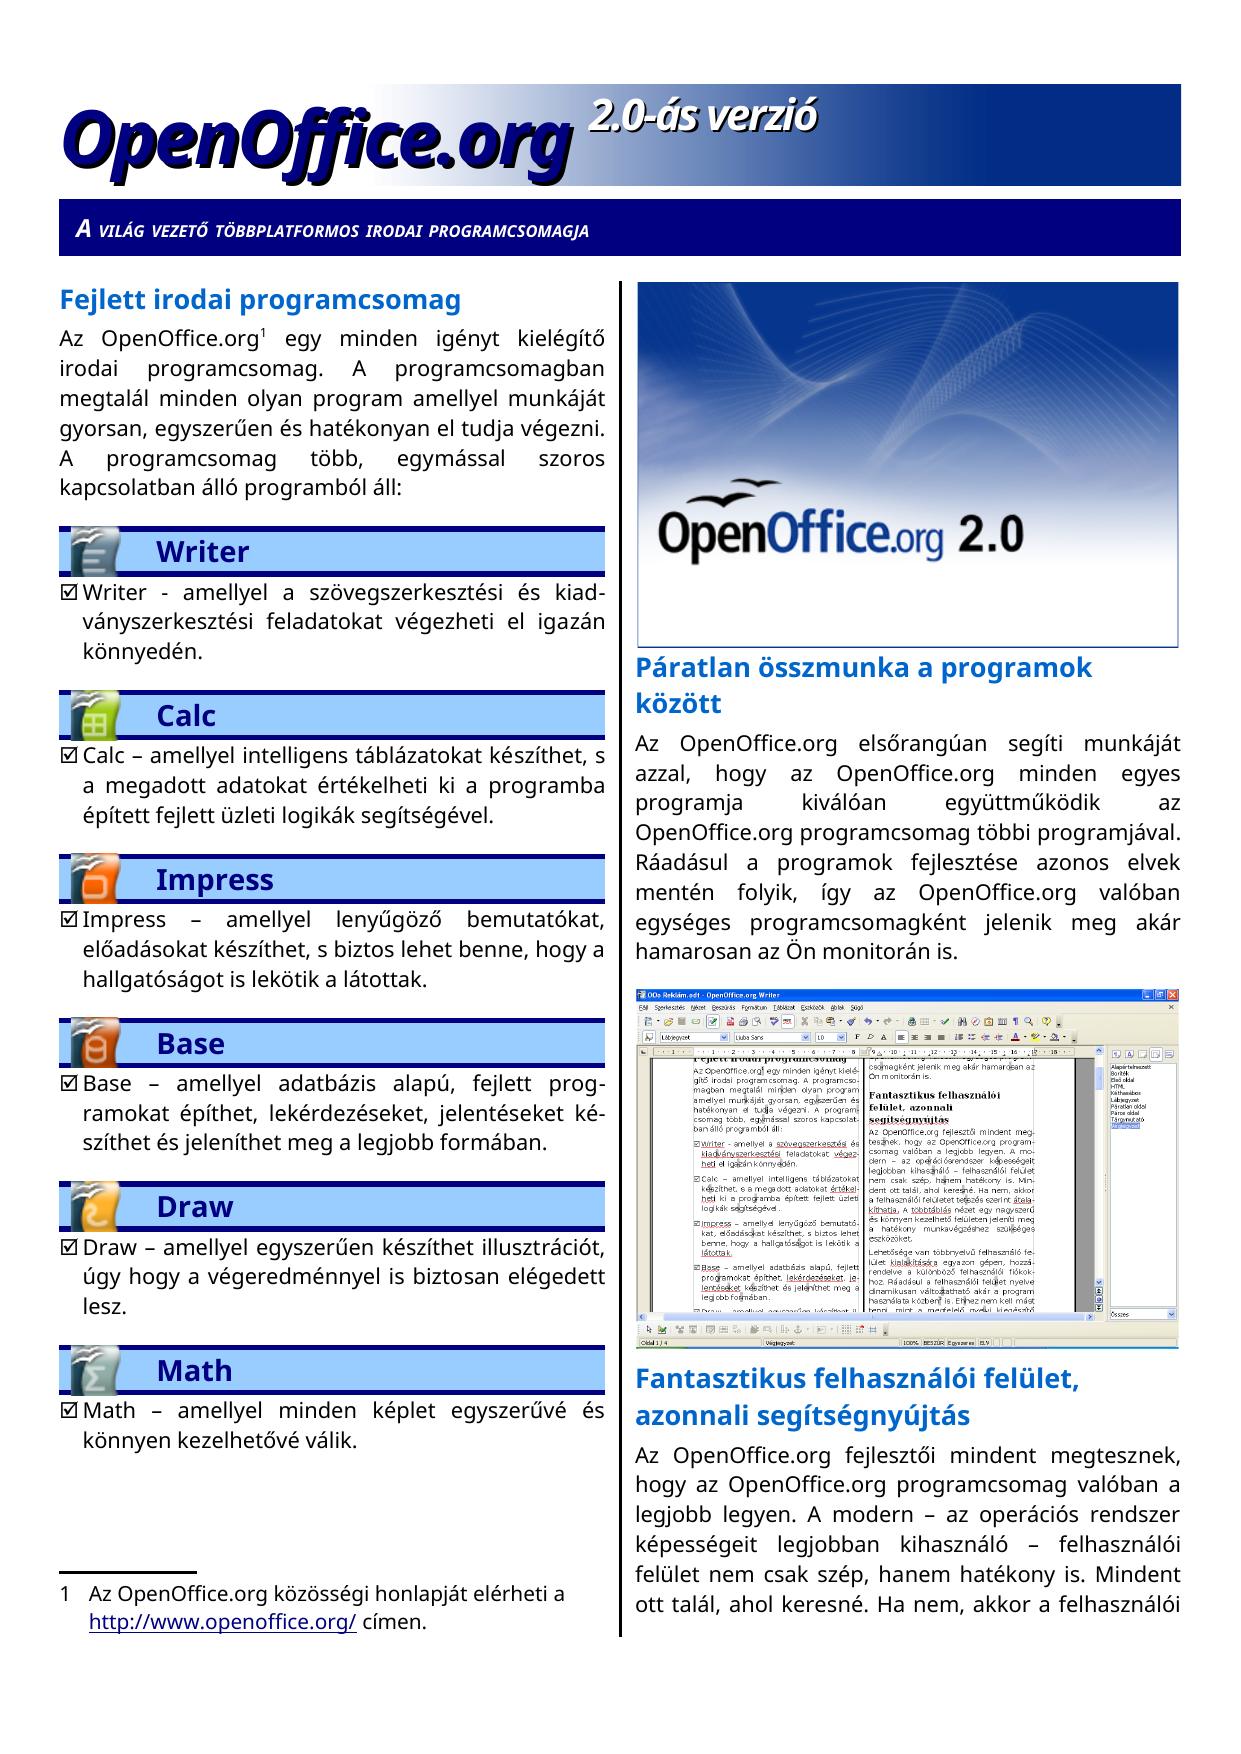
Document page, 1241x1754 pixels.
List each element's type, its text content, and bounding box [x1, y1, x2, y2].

list Impress – amellyel lenyűgöző bemutatókat, előadáso­kat készíthet, s biztos lehet benne, hogy a hallgatósá­got is lekötik a látottak. [59, 904, 605, 993]
list Math – amellyel minden képlet egyszerűvé és könnyen kezelhetővé válik. [59, 1395, 605, 1455]
text [59, 695, 70, 735]
list Base – amellyel adatbázis alapú, fejlett prog­ramokat építhet, lekérdezéseket, jelentése­ket ké­szíthet és jele­níthet meg a legjobb for­mában. [59, 1068, 605, 1157]
text Writer [121, 532, 605, 571]
text Calc [121, 695, 605, 735]
text Base [121, 1023, 605, 1063]
text [59, 1023, 70, 1063]
picture [70, 1181, 121, 1232]
text [59, 859, 70, 899]
subtitle Páratlan összmunka a programok között [635, 281, 1181, 722]
list Draw – amellyel egyszerűen készíthet illuszt­rációt, úgy hogy a végeredménnyel is bizto­san elégedett lesz. [59, 1232, 605, 1321]
text Math [121, 1350, 605, 1390]
picture [70, 1345, 121, 1396]
text Draw [121, 1187, 605, 1226]
list Writer - amellyel a szövegszerkesztési és kiad­ványszerkesztési feladatokat végezheti el iga­zán könnye­dén. [59, 577, 605, 666]
picture [70, 690, 121, 741]
text Az OpenOffice.org közösségi honlapját elérheti a http://www.openoffice.org/ címen. [59, 1579, 605, 1636]
picture [637, 282, 1179, 648]
picture [70, 1017, 121, 1068]
text Az OpenOffice.org egy minden igényt kielégítő irodai programcsomag. A programcsomagban megtalál min­den olyan program amellyel mun­káját gyorsan, egy­szerűen és hatékonyan el tud­ja végezni. A program­csomag több, egy­mással szoros kapcsolatban álló programból áll: [59, 323, 605, 502]
text [59, 1187, 70, 1226]
text [59, 1350, 70, 1390]
picture [70, 853, 121, 904]
picture [636, 989, 1179, 1349]
text Az OpenOffice.org fejlesztői mindent megtesz­nek, hogy az OpenOffice.org programcsomag valóban a legjobb legyen. A modern – az operációs rendszer ké­pességeit legjobban kihasz­náló – felhasználói felület nem csak szép, ha­nem hatékony is. Mindent ott talál, ahol keres­né. Ha nem, akkor a felhasználói [635, 1439, 1181, 1618]
list Calc – amellyel intelligens táblázatokat ké­szíthet, s a megadott adatokat értékelheti ki a prog­ramba épített fejlett üzleti logikák se­gítségével. [59, 740, 605, 830]
text A világ vezető többplatformos irodai programcsomagja [64, 199, 1181, 256]
text OpenOffice.org 2.0-ás verzió [59, 84, 1181, 186]
subtitle Fejlett irodai programcsomag [59, 281, 605, 317]
text Impress [121, 859, 605, 899]
text [59, 532, 70, 571]
picture [70, 526, 121, 577]
subtitle Fantasztikus felhasználói felület, azonnali segítségnyújtás [635, 990, 1181, 1434]
text Az OpenOffice.org elsőrangúan segíti munkáját azzal, hogy az OpenOffice.org minden egyes programja kiválóan együttműködik az OpenOffice.org programcsomag többi prog­ramjával. Ráadásul a programok fejlesztése azonos elvek mentén fo­lyik, így az OpenOffice.org valóban egységes programcso­magként jelenik meg akár hamaro­san az Ön monitorán is. [635, 728, 1181, 966]
